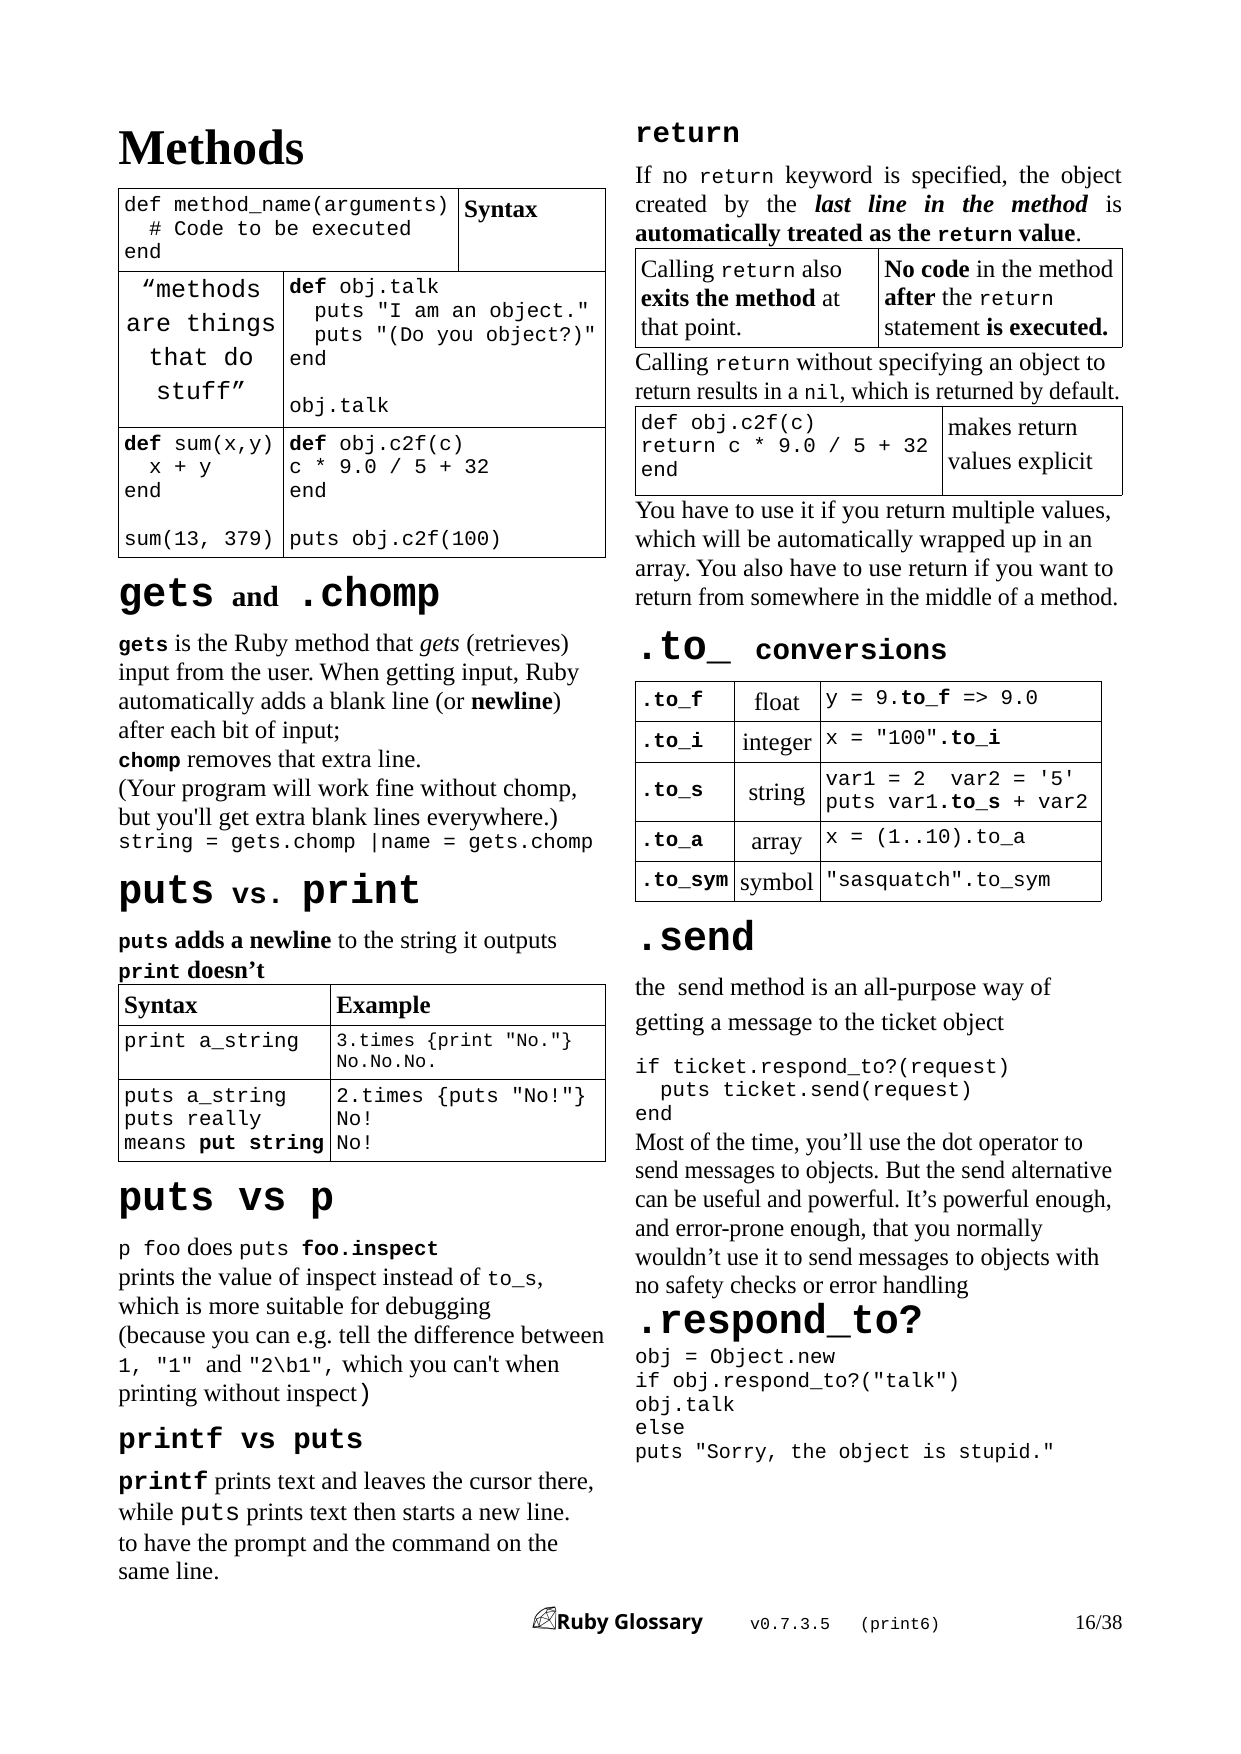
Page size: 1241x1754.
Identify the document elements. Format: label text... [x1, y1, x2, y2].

table_cell integer [735, 722, 820, 762]
table_header def obj.c2f(c) return c * 9.0 / 5 + 32 end [636, 407, 942, 495]
table_cell var1 = 2 var2 = '5' puts var1.to_s + var2 [821, 763, 1101, 821]
table_cell .to_i [636, 722, 734, 762]
table_cell symbol [735, 862, 820, 901]
text puts "Sorry, the object is stupid." [635, 1441, 1122, 1464]
subtitle gets and .chomp [118, 572, 605, 619]
table_header Example [331, 985, 605, 1025]
table_cell def obj.c2f(c) c * 9.0 / 5 + 32 end puts obj.c2f(100) [284, 428, 605, 557]
text Calling return without specifying an object to return results in a nil, which is returned by default. [635, 348, 1122, 406]
text puts ticket.send(request) [635, 1079, 1122, 1103]
text string = gets.chomp |name = gets.chomp [118, 831, 605, 854]
table_cell .to_a [636, 822, 734, 861]
table_header Calling return also exits the method at that point. [636, 249, 878, 347]
table_cell string [735, 763, 820, 821]
table_header def method_name(arguments) # Code to be executed end [119, 189, 458, 271]
table_cell .to_sym [636, 862, 734, 901]
picture [530, 1605, 557, 1630]
table_header .to_f [636, 682, 734, 721]
text (Your program will work fine without chomp, but you'll get extra blank lines everywhere.) [118, 773, 605, 831]
subtitle printf vs puts [118, 1424, 605, 1457]
subtitle .send [635, 916, 1122, 963]
table_cell print a_string [119, 1026, 330, 1079]
table_cell x = (1..10).to_a [821, 822, 1101, 861]
table_cell puts a_string puts really means put string [119, 1080, 330, 1161]
subtitle Methods [118, 118, 605, 176]
table_header y = 9.to_f => 9.0 [821, 682, 1101, 721]
text if obj.respond_to?("talk") [635, 1370, 1122, 1394]
text end [635, 1103, 1122, 1127]
subtitle puts vs p [118, 1176, 605, 1223]
subtitle return [635, 118, 1122, 151]
text else [635, 1417, 1122, 1441]
text puts adds a newline to the string it outputs [118, 925, 605, 955]
text gets is the Ruby method that gets (retrieves) input from the user. When getting input, Ruby automatically adds a blank line (or newline) after each bit of input; [118, 628, 605, 744]
text If no return keyword is specified, the object created by the last line in the method is automatically treated as the return value. [635, 160, 1122, 248]
table_cell "sasquatch".to_sym [821, 862, 1101, 901]
text Most of the time, you’ll use the dot operator to send messages to objects. But the send alternative can be useful and powerful. It’s powerful enough, and error-prone enough, that you normally wouldn’t use it to send messages to objects with no safety checks or error handling [635, 1127, 1122, 1299]
table_cell .to_s [636, 763, 734, 821]
table_cell array [735, 822, 820, 861]
text You have to use it if you return multiple values, which will be automatically wrapped up in an array. You also have to use return if you want to return from somewhere in the middle of a method. [635, 496, 1122, 610]
text chomp removes that extra line. [118, 744, 605, 773]
table_header No code in the method after the return statement is executed. [879, 249, 1122, 347]
subtitle puts vs. print [118, 869, 605, 916]
text printf prints text and leaves the cursor there, while puts prints text then starts a new line. [118, 1466, 605, 1528]
table_cell def sum(x,y) x + y end sum(13, 379) [119, 428, 283, 557]
text prints the value of inspect instead of to_s, which is more suitable for debugging [118, 1262, 605, 1320]
table_cell 3.times {print "No."} No.No.No. [331, 1026, 605, 1079]
text p foo does puts foo.inspect [118, 1232, 605, 1262]
text to have the prompt and the command on the same line. [118, 1528, 605, 1585]
table_header “methods are things that do stuff” [119, 272, 283, 427]
text the send method is an all-purpose way of getting a message to the ticket object [635, 972, 1122, 1035]
text obj = Object.new [635, 1346, 1122, 1370]
text print doesn’t [118, 955, 605, 984]
text .respond_to? [635, 1299, 1122, 1346]
text obj.talk [635, 1394, 1122, 1417]
table_cell 2.times {puts "No!"} No! No! [331, 1080, 605, 1161]
text (because you can e.g. tell the difference between 1, "1" and "2\b1", which you can't when printing without inspect) [118, 1320, 605, 1409]
table_header float [735, 682, 820, 721]
table_header Syntax [119, 985, 330, 1025]
table_header makes return values explicit [943, 407, 1122, 495]
table_header def obj.talk puts "I am an object." puts "(Do you object?)" end obj.talk [284, 272, 605, 427]
table_cell x = "100".to_i [821, 722, 1101, 762]
subtitle .to_ conversions [635, 625, 1122, 672]
text if ticket.respond_to?(request) [635, 1056, 1122, 1079]
table_header Syntax [459, 189, 605, 271]
